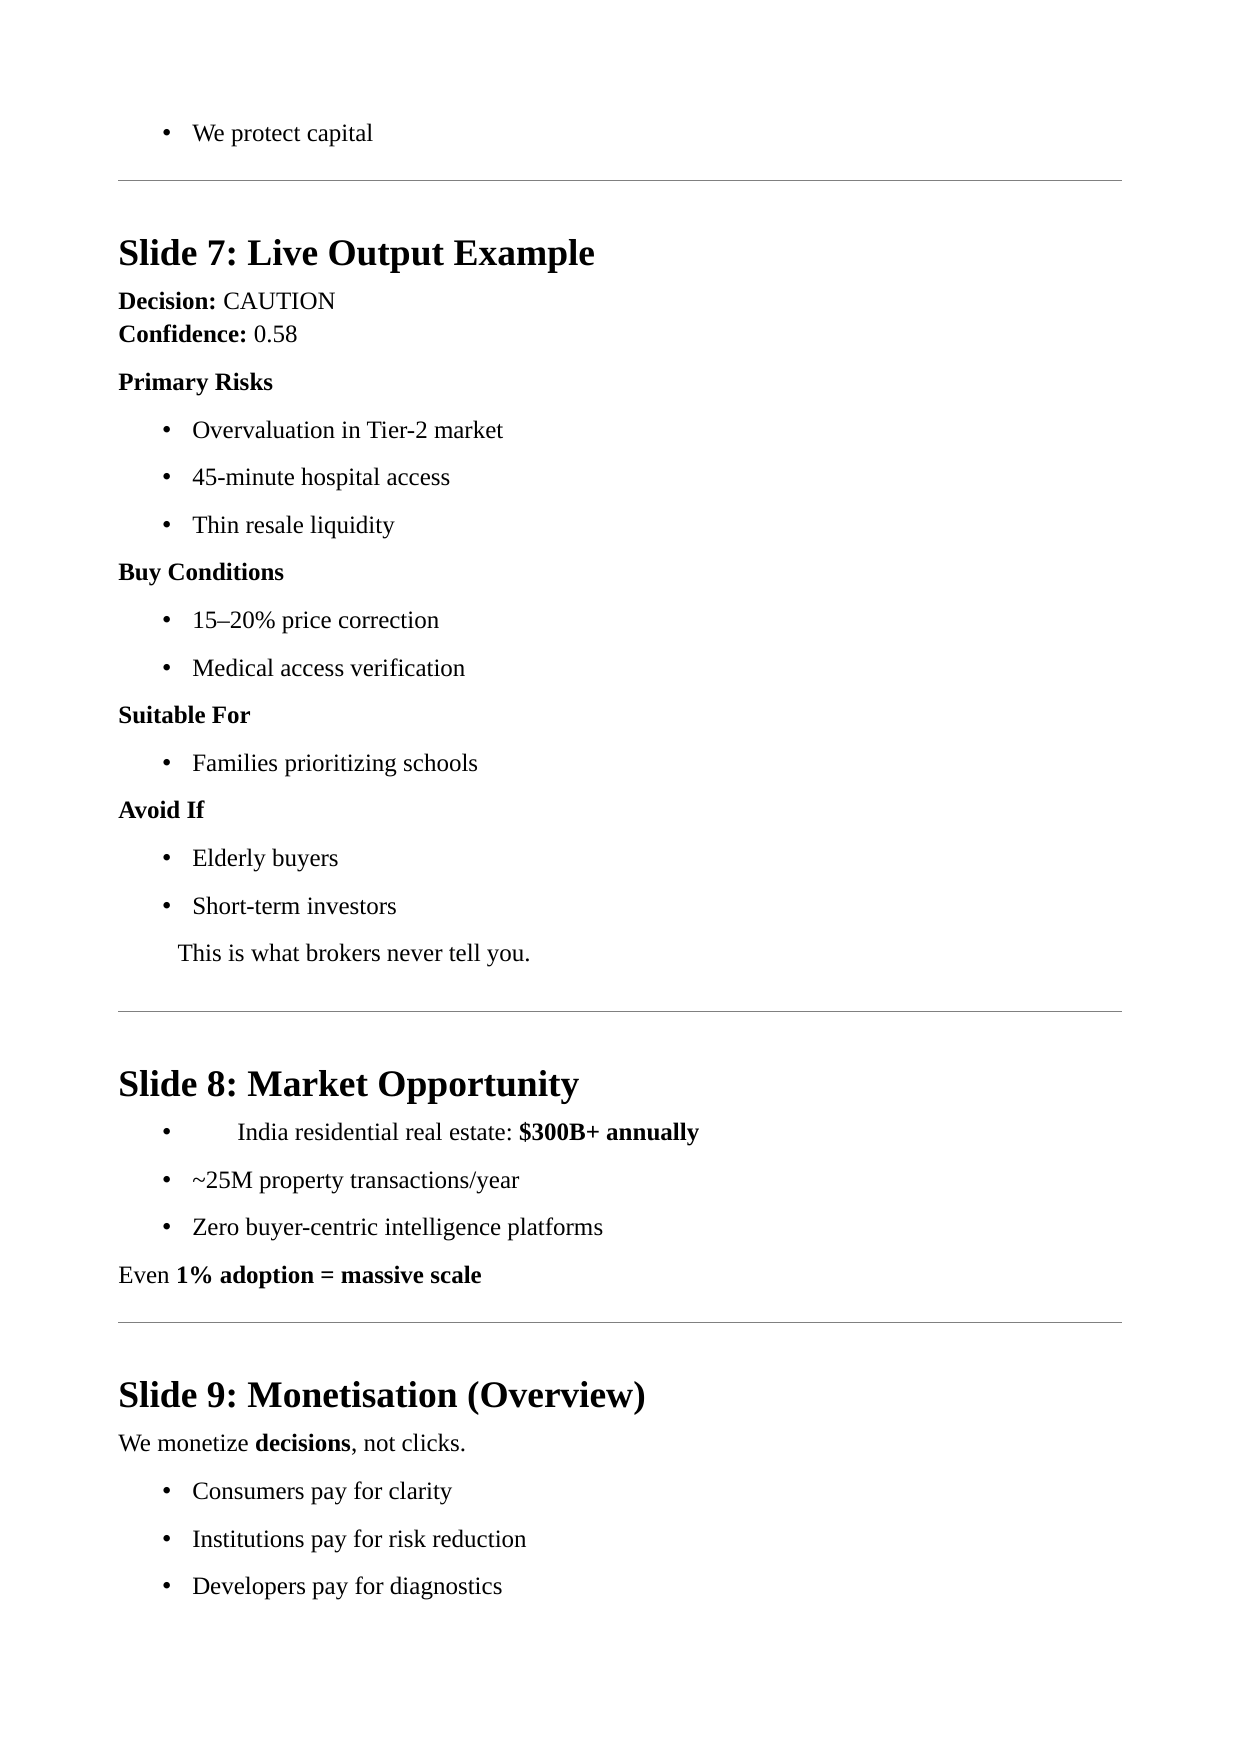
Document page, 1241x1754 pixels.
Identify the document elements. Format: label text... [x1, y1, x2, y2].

list Zero buyer-centric intelligence platforms [162, 1212, 1122, 1241]
list 🇮🇳 India residential real estate: $300B+ annually [162, 1117, 1122, 1146]
list 45-minute hospital access [162, 462, 1122, 491]
text Decision: CAUTION Confidence: 0.58 [118, 286, 1122, 348]
subtitle Slide 9: Monetisation (Overview) [118, 1373, 1122, 1416]
subtitle Slide 8: Market Opportunity [118, 1062, 1122, 1105]
text This is what brokers never tell you. [177, 938, 1063, 967]
text Suitable For [118, 700, 1122, 729]
list Families prioritizing schools [162, 748, 1122, 777]
list Elderly buyers [162, 843, 1122, 872]
list We protect capital [162, 118, 1122, 147]
list Developers pay for diagnostics [162, 1571, 1122, 1600]
text Even 1% adoption = massive scale [118, 1260, 1122, 1289]
text We monetize decisions, not clicks. [118, 1428, 1122, 1457]
text Avoid If [118, 796, 1122, 824]
list Overvaluation in Tier-2 market [162, 415, 1122, 443]
list ~25M property transactions/year [162, 1165, 1122, 1194]
list Medical access verification [162, 653, 1122, 681]
list Consumers pay for clarity [162, 1476, 1122, 1505]
list Thin resale liquidity [162, 510, 1122, 539]
subtitle Slide 7: Live Output Example [118, 231, 1122, 274]
text Buy Conditions [118, 557, 1122, 586]
list Institutions pay for risk reduction [162, 1524, 1122, 1552]
list Short-term investors [162, 891, 1122, 919]
text Primary Risks [118, 367, 1122, 396]
list 15–20% price correction [162, 605, 1122, 634]
